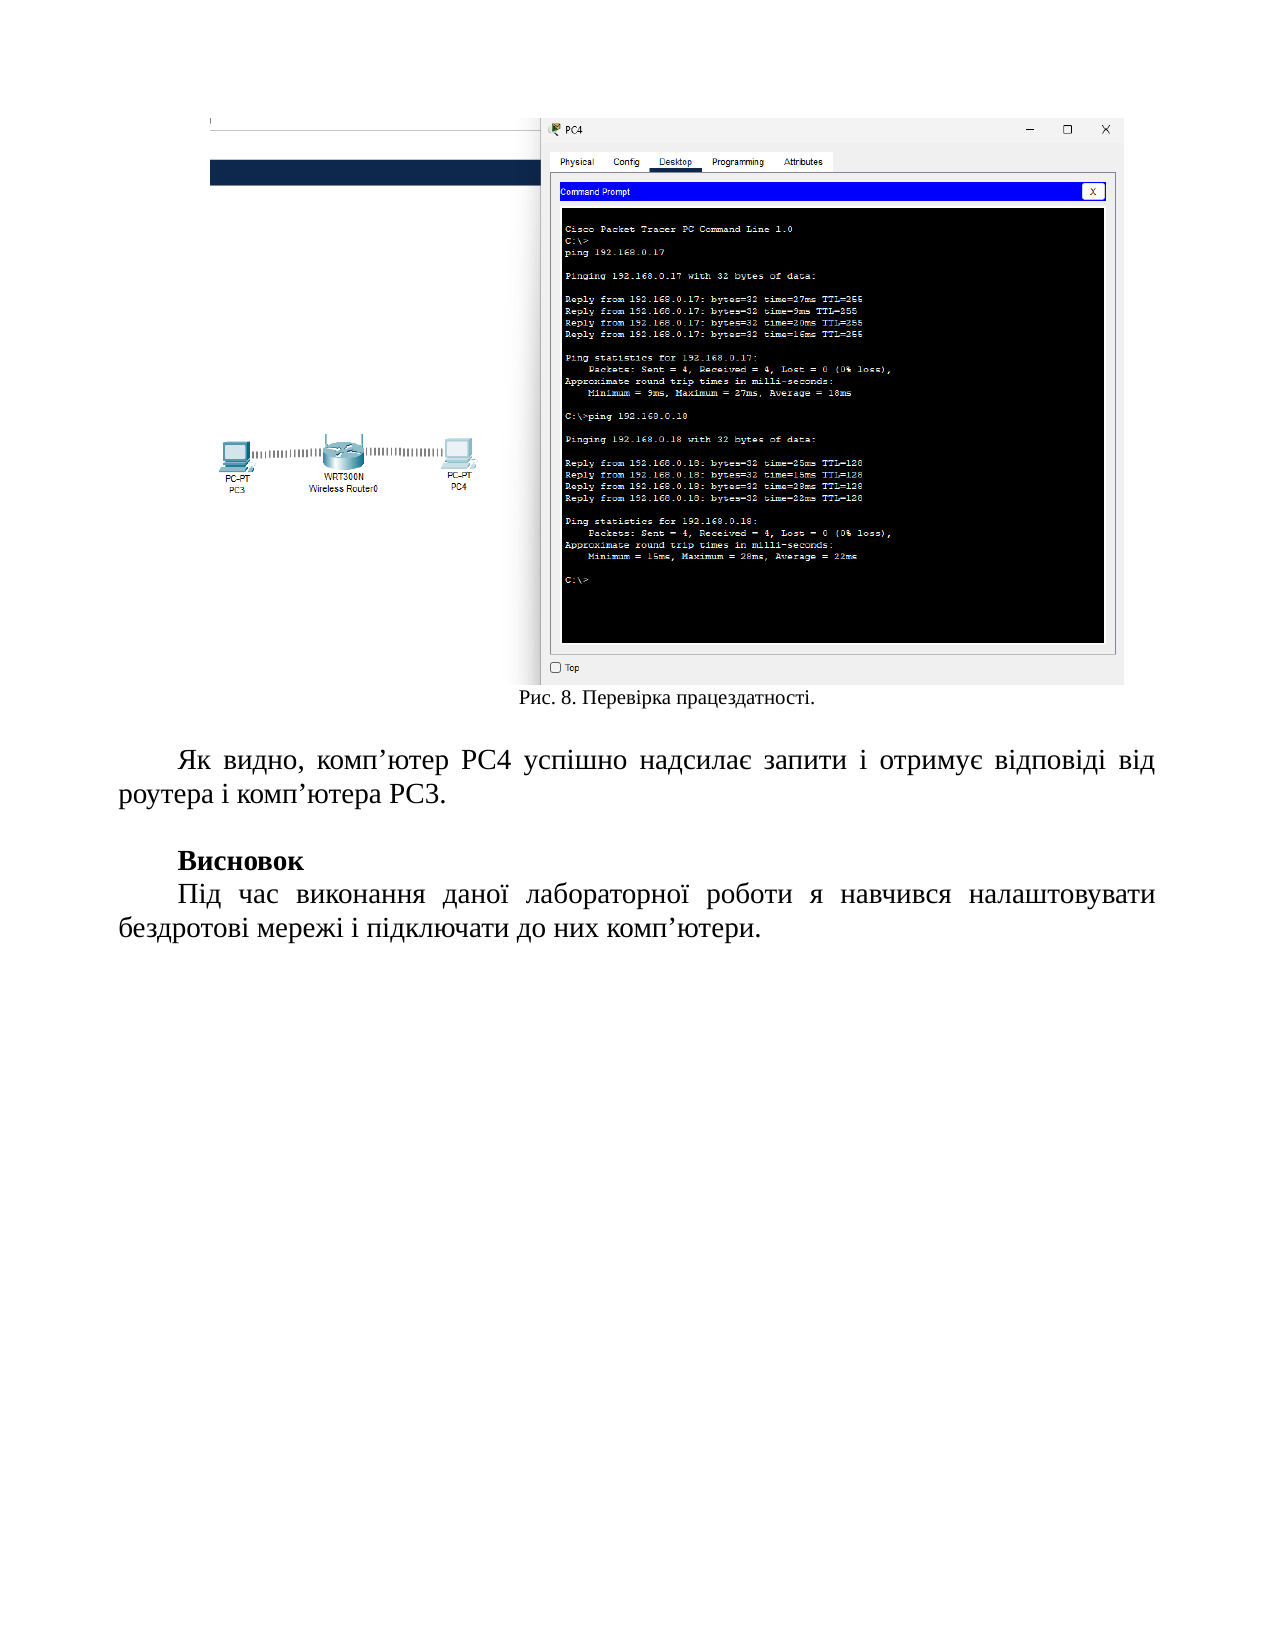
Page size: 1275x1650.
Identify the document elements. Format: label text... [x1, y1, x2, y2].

text Висновок [118, 843, 1157, 876]
picture [210, 118, 1124, 685]
text Під час виконання даної лабораторної роботи я навчився налаштовувати бездротові мережі і підключати до них комп’ютери. [118, 876, 1157, 943]
text Рис. 8. Перевірка працездатності. [118, 685, 1157, 709]
text Як видно, комп’ютер PC4 успішно надсилає запити і отримує відповіді від роутера і комп’ютера PC3. [118, 742, 1157, 809]
